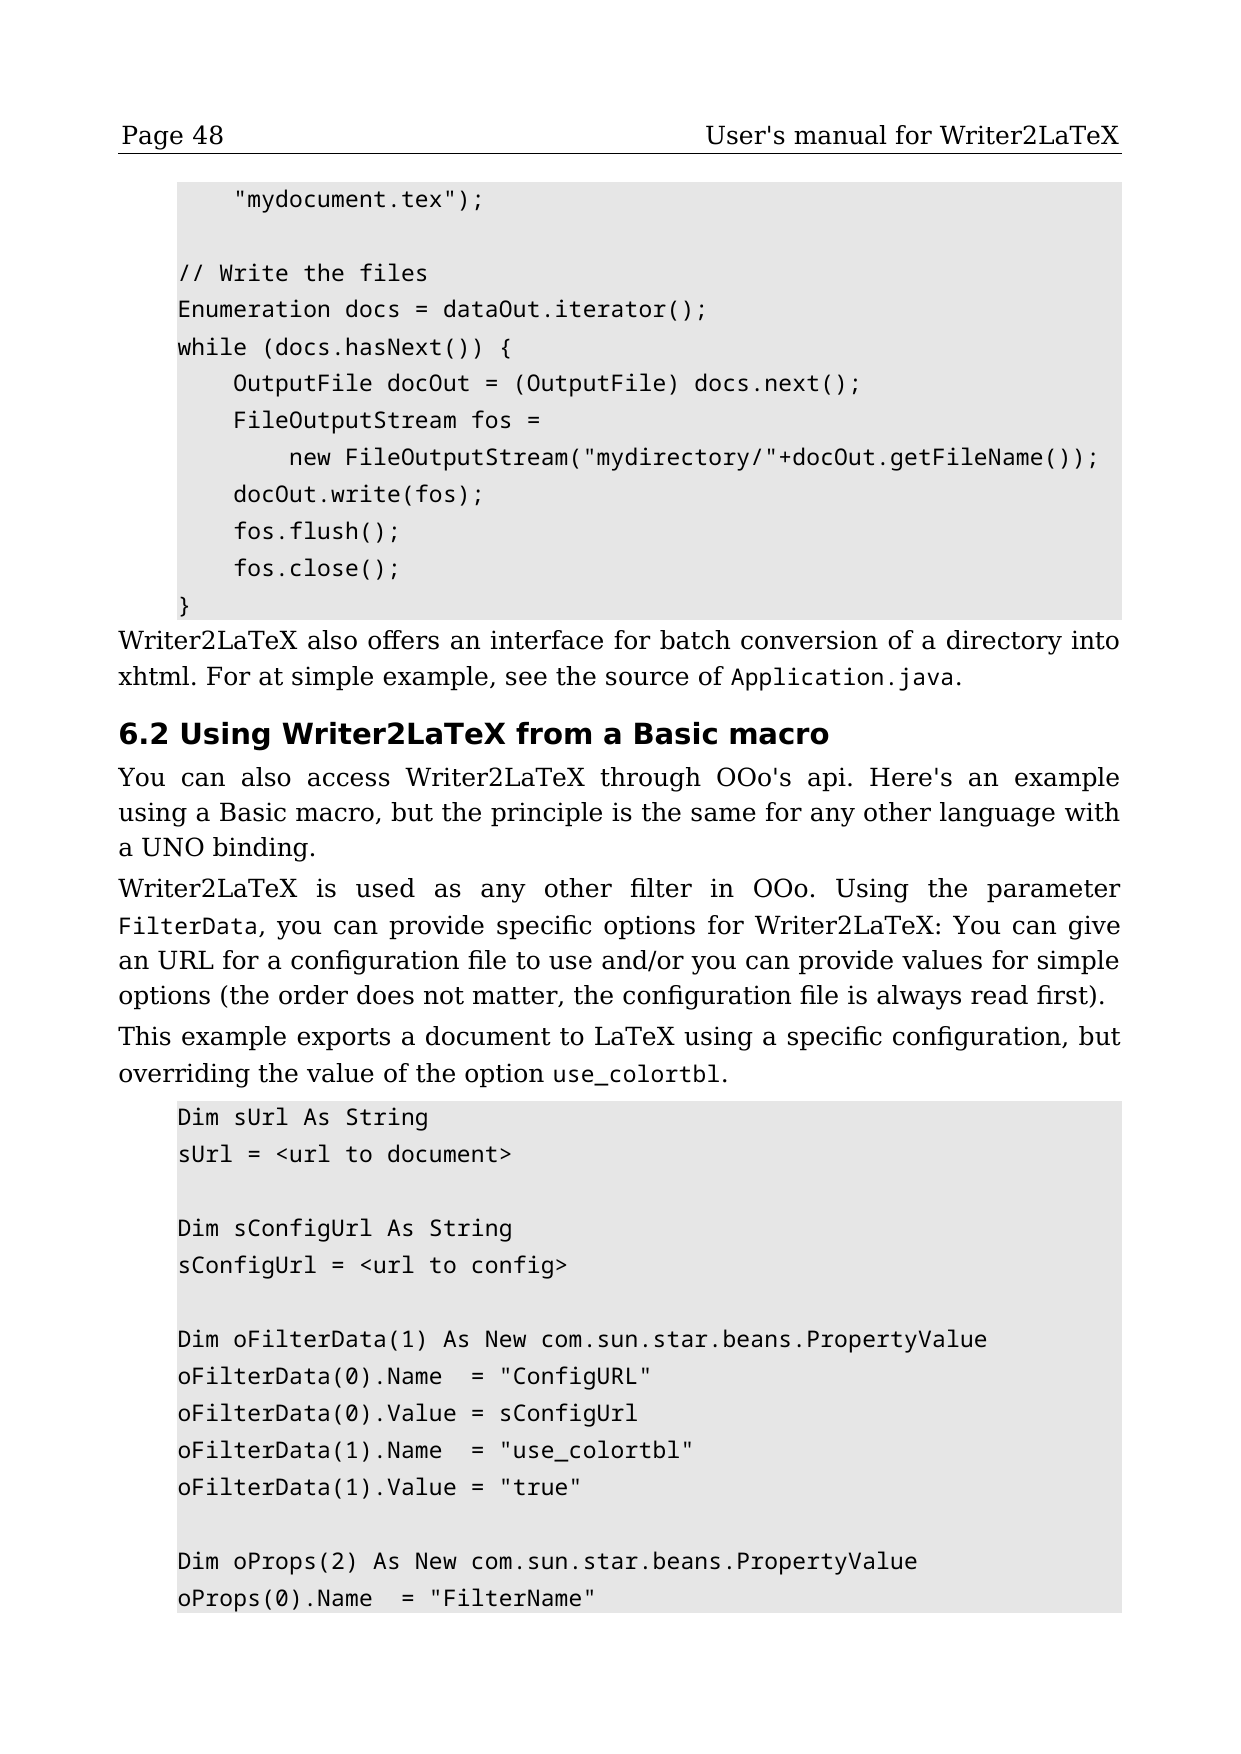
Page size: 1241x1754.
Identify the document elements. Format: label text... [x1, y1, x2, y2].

text Dim sUrl As String [177, 1101, 1122, 1132]
text oProps(0).Name = "FilterName" [177, 1582, 1122, 1613]
text // Write the files [177, 256, 1122, 287]
text You can also access Writer2LaTeX through OOo's api. Here's an example using a Basic macro, but the principle is the same for any other language with a UNO binding. [118, 764, 1122, 862]
text This example exports a document to LaTeX using a specific configuration, but overriding the value of the option use_colortbl. [118, 1022, 1122, 1089]
text Writer2LaTeX also offers an interface for batch conversion of a directory into xhtml. For at simple example, see the source of Application.java. [118, 626, 1122, 692]
text oFilterData(1).Name = "use_colortbl" [177, 1434, 1122, 1465]
text fos.close(); [177, 552, 1122, 583]
text while (docs.hasNext()) { [177, 330, 1122, 361]
text "mydocument.tex"); [177, 182, 1122, 213]
text Dim sConfigUrl As String [177, 1212, 1122, 1243]
text Dim oFilterData(1) As New com.sun.star.beans.PropertyValue [177, 1323, 1122, 1354]
text sConfigUrl = <url to config> [177, 1249, 1122, 1280]
text oFilterData(0).Name = "ConfigURL" [177, 1360, 1122, 1391]
text } [177, 589, 1122, 620]
subtitle Using Writer2LaTeX from a Basic macro [118, 717, 1122, 751]
text new FileOutputStream("mydirectory/"+docOut.getFileName()); [177, 441, 1122, 472]
text FileOutputStream fos = [177, 404, 1122, 435]
text OutputFile docOut = (OutputFile) docs.next(); [177, 367, 1122, 398]
text oFilterData(0).Value = sConfigUrl [177, 1397, 1122, 1428]
text docOut.write(fos); [177, 478, 1122, 509]
text sUrl = <url to document> [177, 1138, 1122, 1169]
text Dim oProps(2) As New com.sun.star.beans.PropertyValue [177, 1545, 1122, 1576]
text fos.flush(); [177, 515, 1122, 546]
text Writer2LaTeX is used as any other filter in OOo. Using the parameter FilterData, you can provide specific options for Writer2LaTeX: You can give an URL for a configuration file to use and/or you can provide values for simple options (the order does not matter, the configuration file is always read first). [118, 874, 1122, 1010]
text oFilterData(1).Value = "true" [177, 1471, 1122, 1502]
text Enumeration docs = dataOut.iterator(); [177, 293, 1122, 324]
